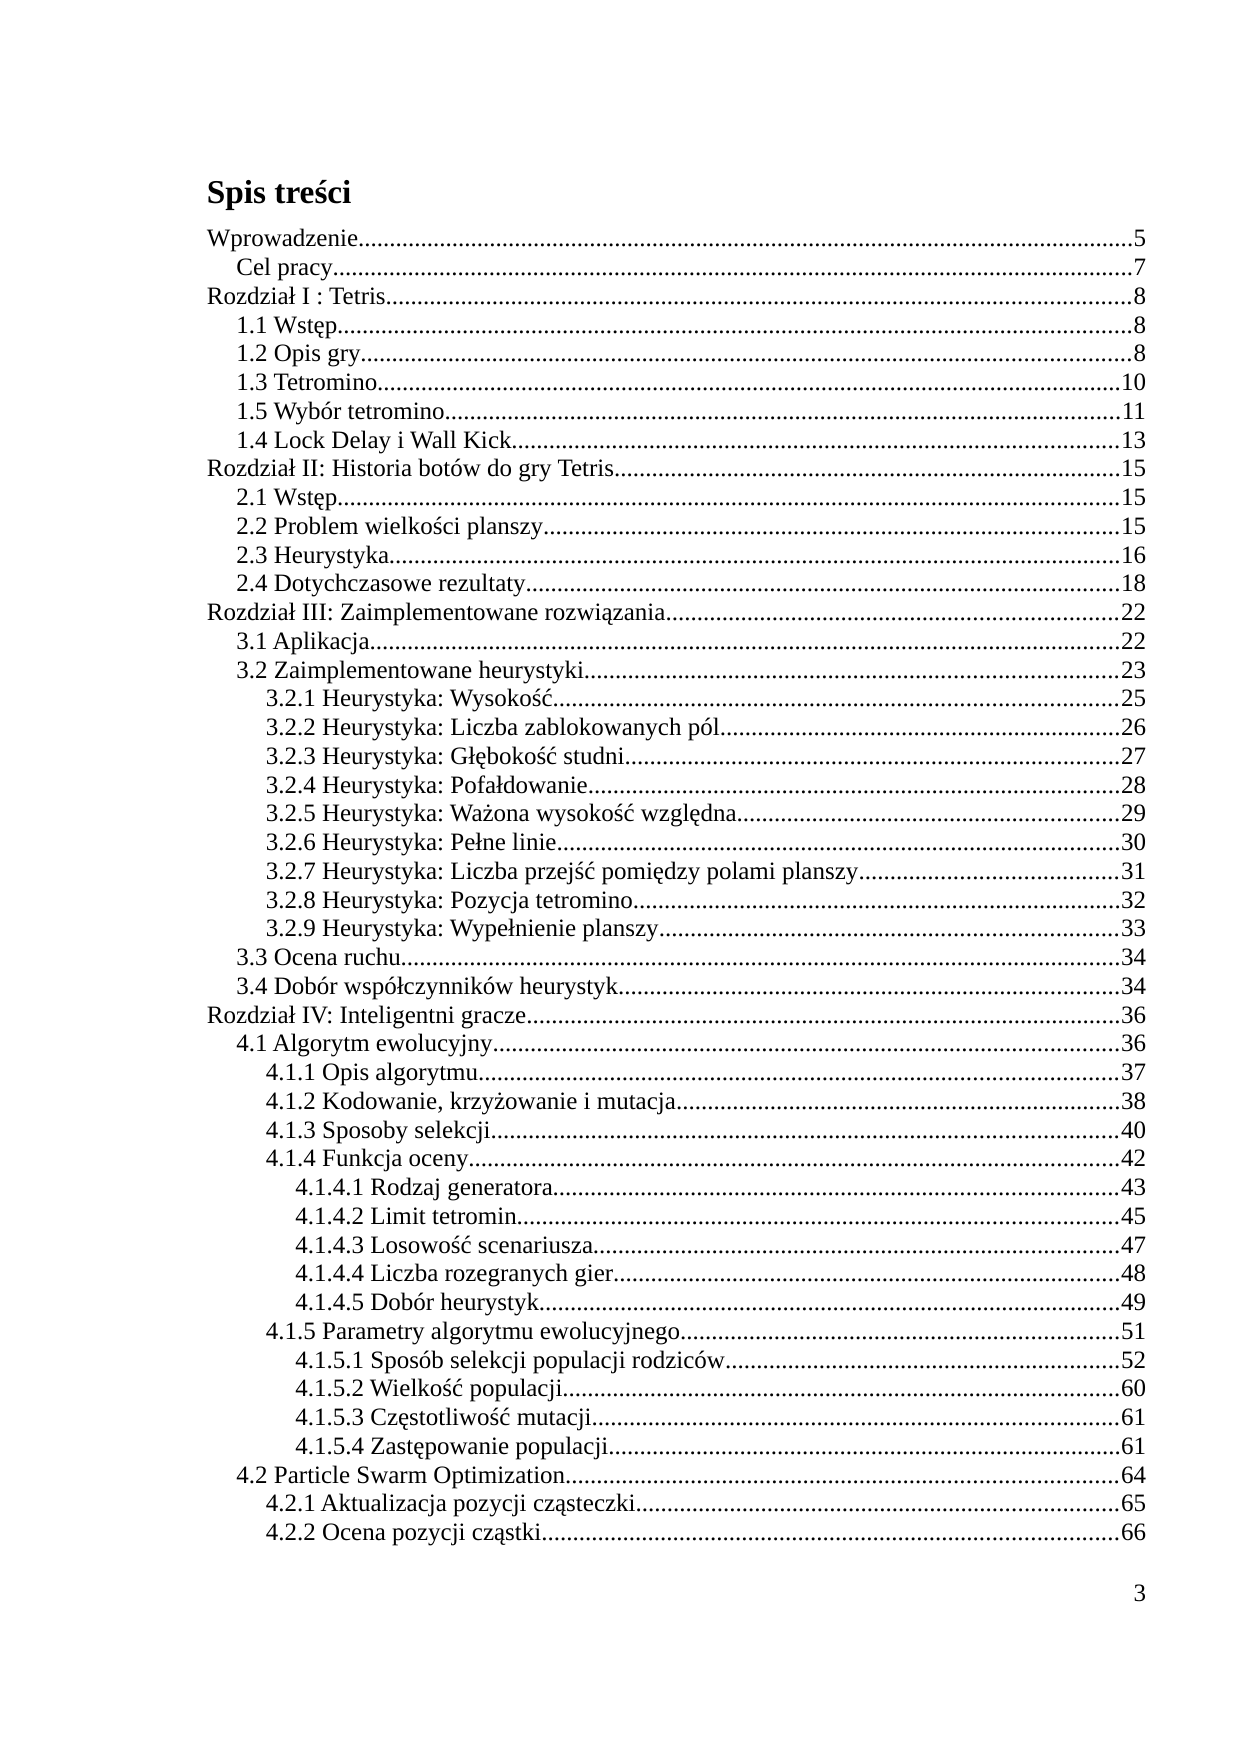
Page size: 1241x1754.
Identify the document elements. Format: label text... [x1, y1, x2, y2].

text 3.2.5 Heurystyka: Ważona wysokość względna 29 [266, 798, 1146, 827]
text 1.4 Lock Delay i Wall Kick 13 [236, 425, 1146, 453]
text 4.2.1 Aktualizacja pozycji cząsteczki 65 [266, 1488, 1146, 1517]
text 4.1.4.2 Limit tetromin 45 [295, 1201, 1146, 1230]
text 4.1.5 Parametry algorytmu ewolucyjnego 51 [266, 1316, 1146, 1345]
text 1.2 Opis gry 8 [236, 338, 1146, 367]
text Rozdział IV: Inteligentni gracze 36 [207, 1000, 1146, 1028]
text 3.4 Dobór współczynników heurystyk 34 [236, 971, 1146, 1000]
text 3.2.9 Heurystyka: Wypełnienie planszy 33 [266, 913, 1146, 942]
text 3.2.8 Heurystyka: Pozycja tetromino 32 [266, 885, 1146, 913]
text 4.1.5.1 Sposób selekcji populacji rodziców 52 [295, 1345, 1146, 1373]
text Wprowadzenie 5 [207, 223, 1146, 252]
text Cel pracy 7 [236, 252, 1146, 281]
text 4.2.2 Ocena pozycji cząstki 66 [266, 1517, 1146, 1546]
text 4.1.4 Funkcja oceny 42 [266, 1143, 1146, 1172]
text 4.1.5.3 Częstotliwość mutacji 61 [295, 1402, 1146, 1431]
text 3.2.6 Heurystyka: Pełne linie 30 [266, 827, 1146, 856]
text 2.4 Dotychczasowe rezultaty 18 [236, 568, 1146, 597]
text 3.2 Zaimplementowane heurystyki 23 [236, 655, 1146, 683]
text 3.1 Aplikacja 22 [236, 626, 1146, 655]
text 4.1 Algorytm ewolucyjny 36 [236, 1028, 1146, 1057]
text Rozdział I : Tetris 8 [207, 281, 1146, 310]
text 4.1.4.1 Rodzaj generatora 43 [295, 1172, 1146, 1201]
text 4.1.4.5 Dobór heurystyk 49 [295, 1287, 1146, 1316]
text 1.5 Wybór tetromino 11 [236, 396, 1146, 425]
text Rozdział II: Historia botów do gry Tetris 15 [207, 453, 1146, 482]
text 2.1 Wstęp 15 [236, 482, 1146, 511]
text Rozdział III: Zaimplementowane rozwiązania 22 [207, 597, 1146, 626]
text 4.1.2 Kodowanie, krzyżowanie i mutacja 38 [266, 1086, 1146, 1115]
text 4.1.5.2 Wielkość populacji 60 [295, 1373, 1146, 1402]
text 4.1.5.4 Zastępowanie populacji 61 [295, 1431, 1146, 1460]
text 3.2.4 Heurystyka: Pofałdowanie 28 [266, 770, 1146, 798]
subtitle Spis treści [207, 173, 1146, 211]
text 2.3 Heurystyka 16 [236, 540, 1146, 568]
text 3.2.2 Heurystyka: Liczba zablokowanych pól 26 [266, 712, 1146, 741]
text 1.1 Wstęp 8 [236, 310, 1146, 338]
text 4.1.4.3 Losowość scenariusza 47 [295, 1230, 1146, 1258]
text 4.1.4.4 Liczba rozegranych gier 48 [295, 1258, 1146, 1287]
text 3.2.3 Heurystyka: Głębokość studni 27 [266, 741, 1146, 770]
text 4.1.3 Sposoby selekcji 40 [266, 1115, 1146, 1143]
text 1.3 Tetromino 10 [236, 367, 1146, 396]
text 3.2.7 Heurystyka: Liczba przejść pomiędzy polami planszy 31 [266, 856, 1146, 885]
text 2.2 Problem wielkości planszy 15 [236, 511, 1146, 540]
text 4.2 Particle Swarm Optimization 64 [236, 1460, 1146, 1488]
text 4.1.1 Opis algorytmu 37 [266, 1057, 1146, 1086]
text 3.2.1 Heurystyka: Wysokość 25 [266, 683, 1146, 712]
text 3.3 Ocena ruchu 34 [236, 942, 1146, 971]
